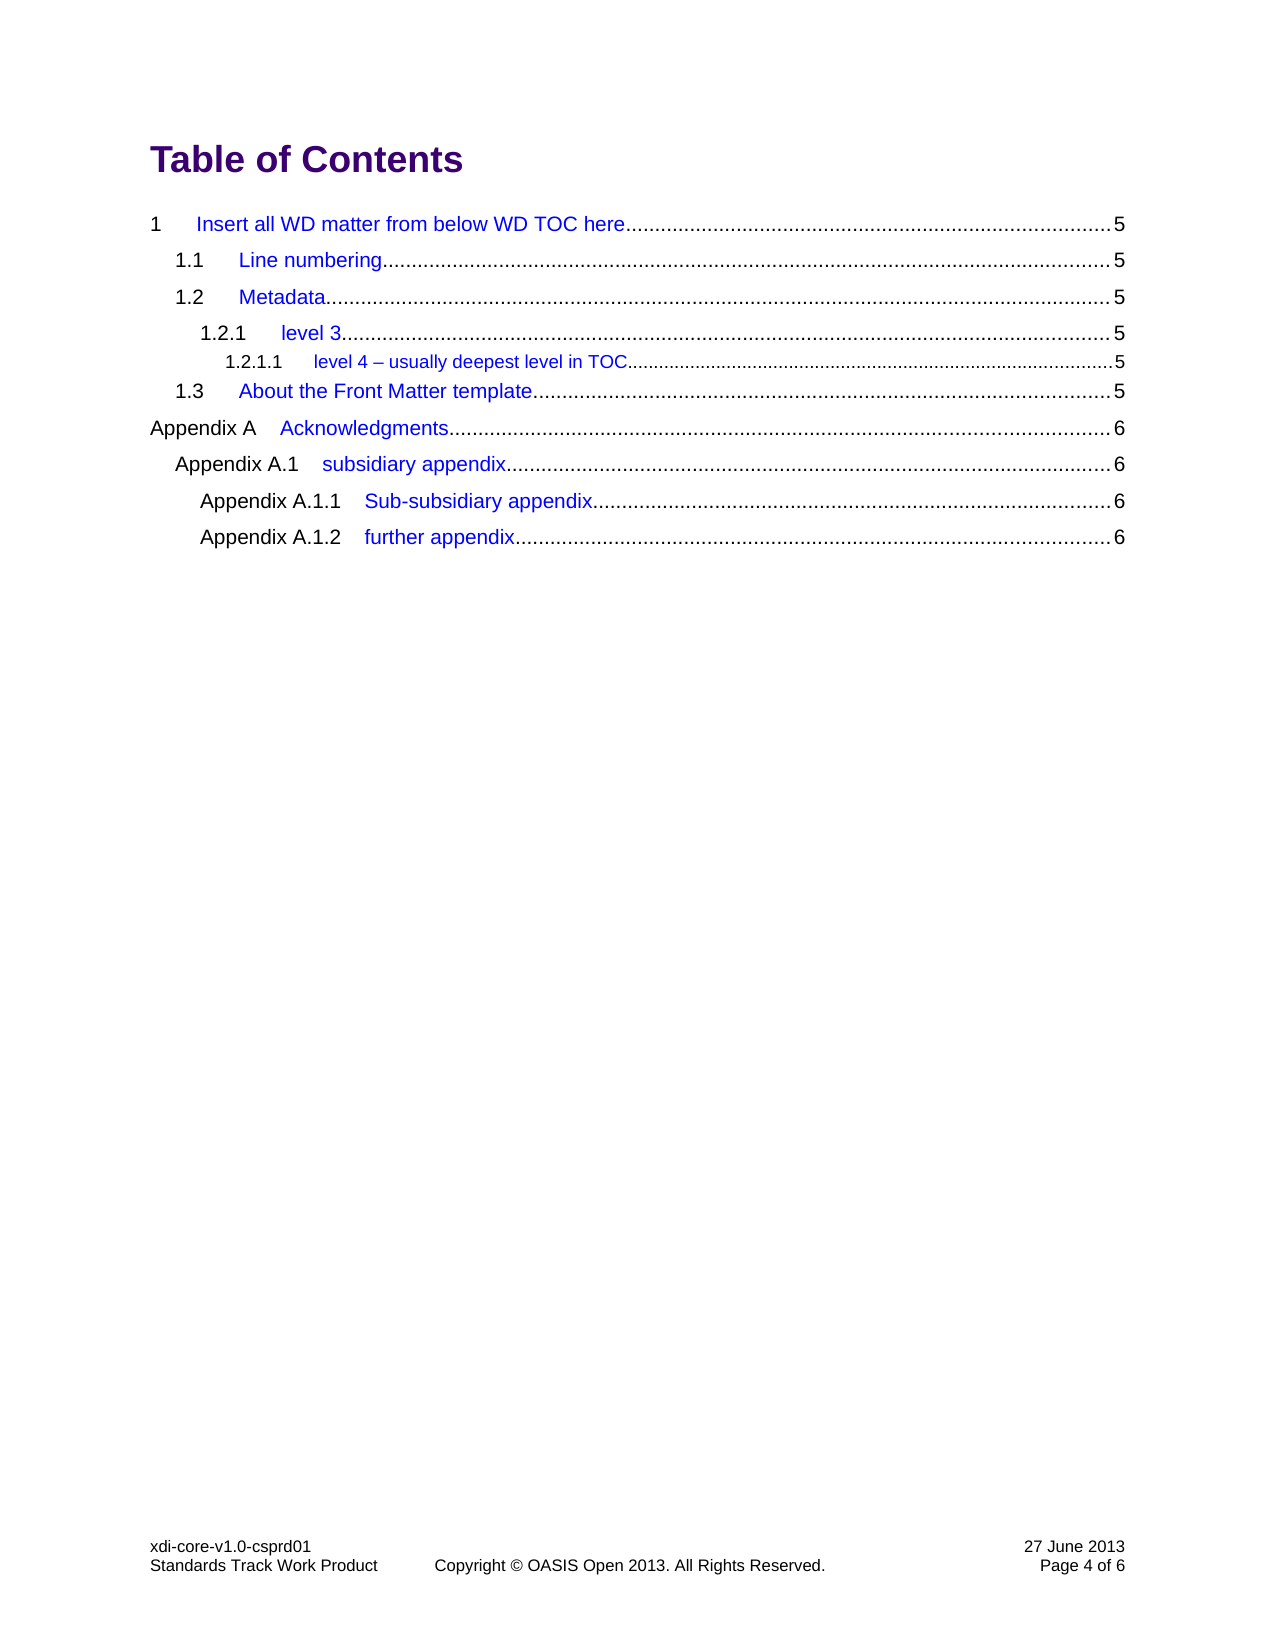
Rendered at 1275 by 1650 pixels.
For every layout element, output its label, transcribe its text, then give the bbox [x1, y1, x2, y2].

text 1.2.1.1 level 4 – usually deepest level in TOC 5 [225, 351, 1125, 373]
text Appendix A.1.1 Sub-subsidiary appendix 6 [200, 488, 1125, 512]
text Table of Contents [150, 137, 1125, 180]
text 1.3 About the Front Matter template 5 [175, 379, 1125, 403]
text 1.2 Metadata 5 [175, 284, 1125, 308]
text 1.1 Line numbering 5 [175, 248, 1125, 272]
text 1 Insert all WD matter from below WD TOC here 5 [150, 212, 1125, 236]
text Appendix A.1.2 further appendix 6 [200, 525, 1125, 549]
text Appendix A.1 subsidiary appendix 6 [175, 452, 1125, 476]
text Appendix A Acknowledgments 6 [150, 416, 1125, 439]
text 1.2.1 level 3 5 [200, 321, 1125, 345]
